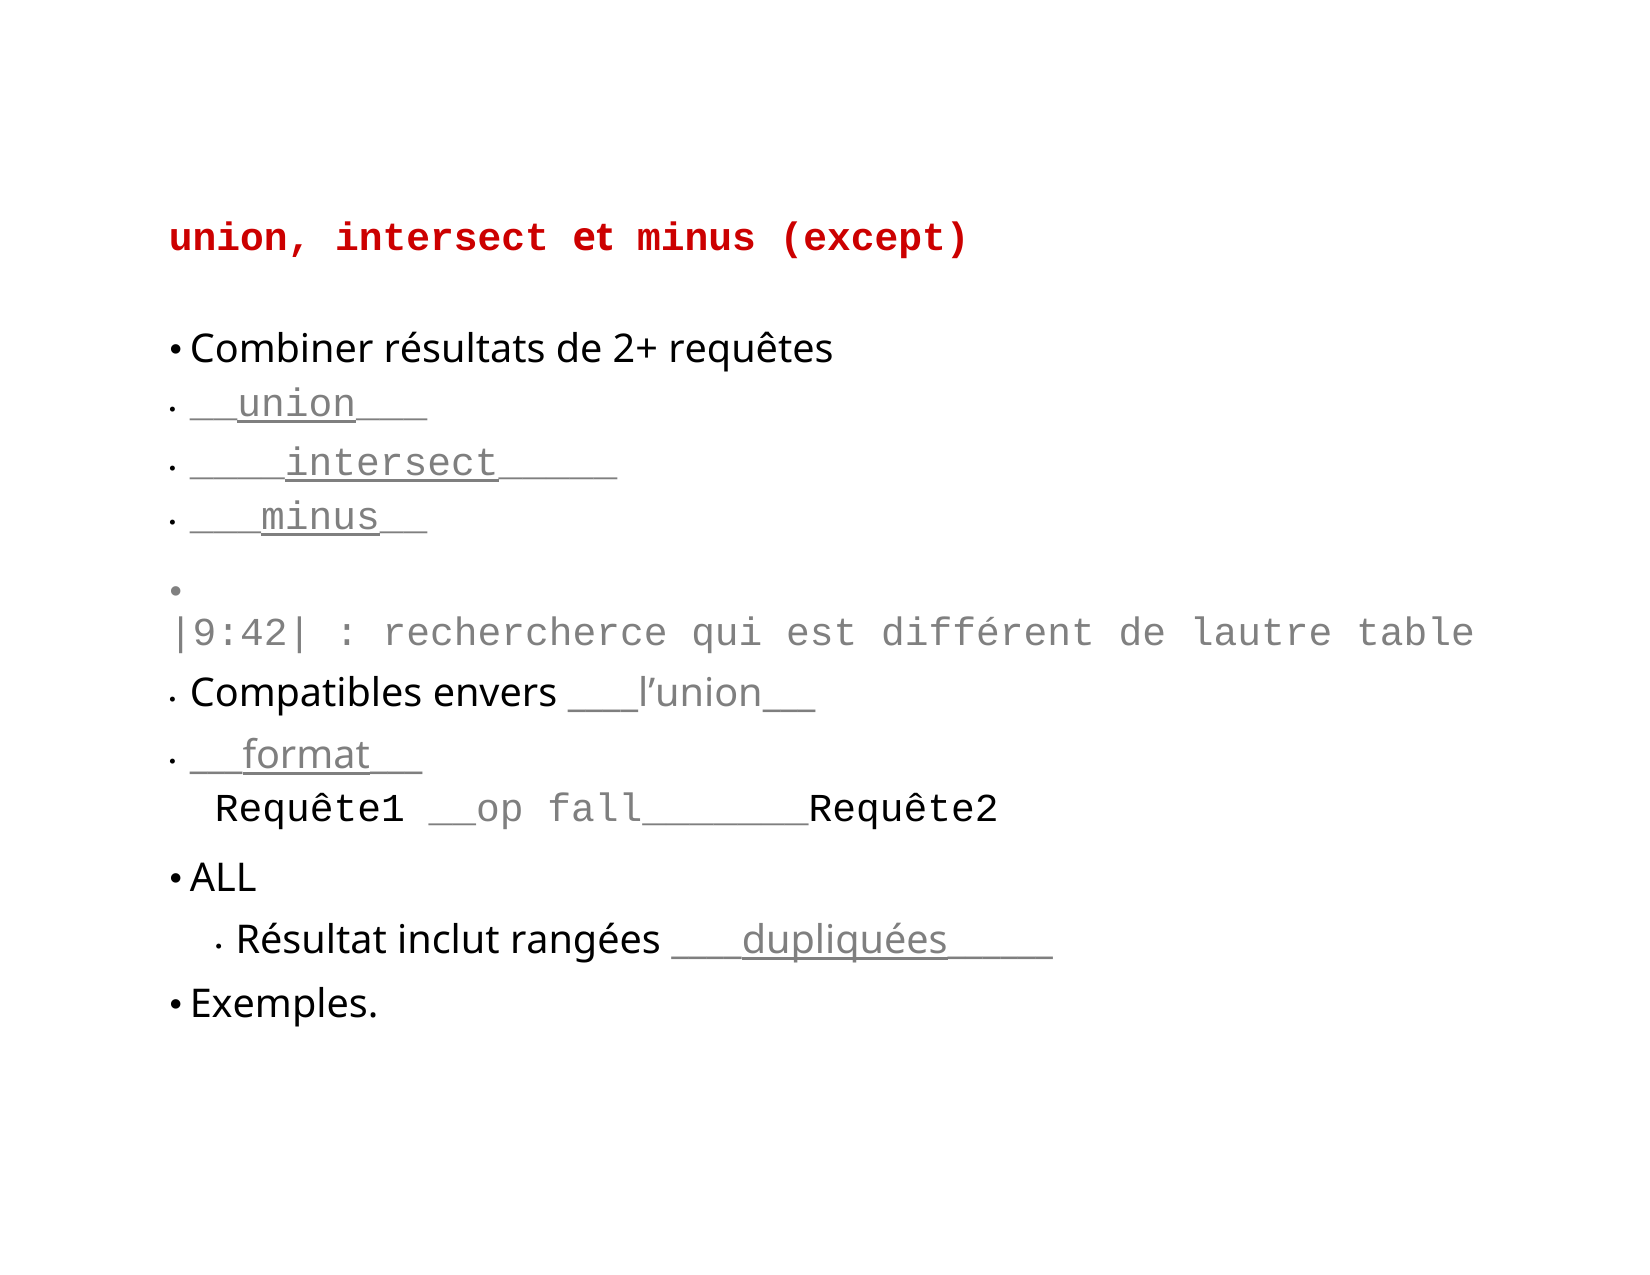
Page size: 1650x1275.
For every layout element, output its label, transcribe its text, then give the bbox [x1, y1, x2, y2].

list ___minus__ [168, 497, 1577, 542]
list Exemples. [168, 975, 1577, 1029]
list ALL [168, 849, 1577, 903]
text |9:42| : rechercherce qui est différent de lautre table [168, 613, 1577, 658]
list __union___ [168, 384, 1577, 429]
list Compatibles envers ____l’union___ [168, 664, 1577, 718]
text Requête1 __op fall_______Requête2 [214, 789, 1577, 834]
text union, intersect et minus (except) [169, 208, 1577, 262]
list Combiner résultats de 2+ requêtes [168, 320, 1577, 374]
list Résultat inclut rangées ____dupliquées______ [215, 911, 1577, 965]
list ____intersect_____ [168, 443, 1577, 487]
list ___format___ [168, 727, 1577, 781]
